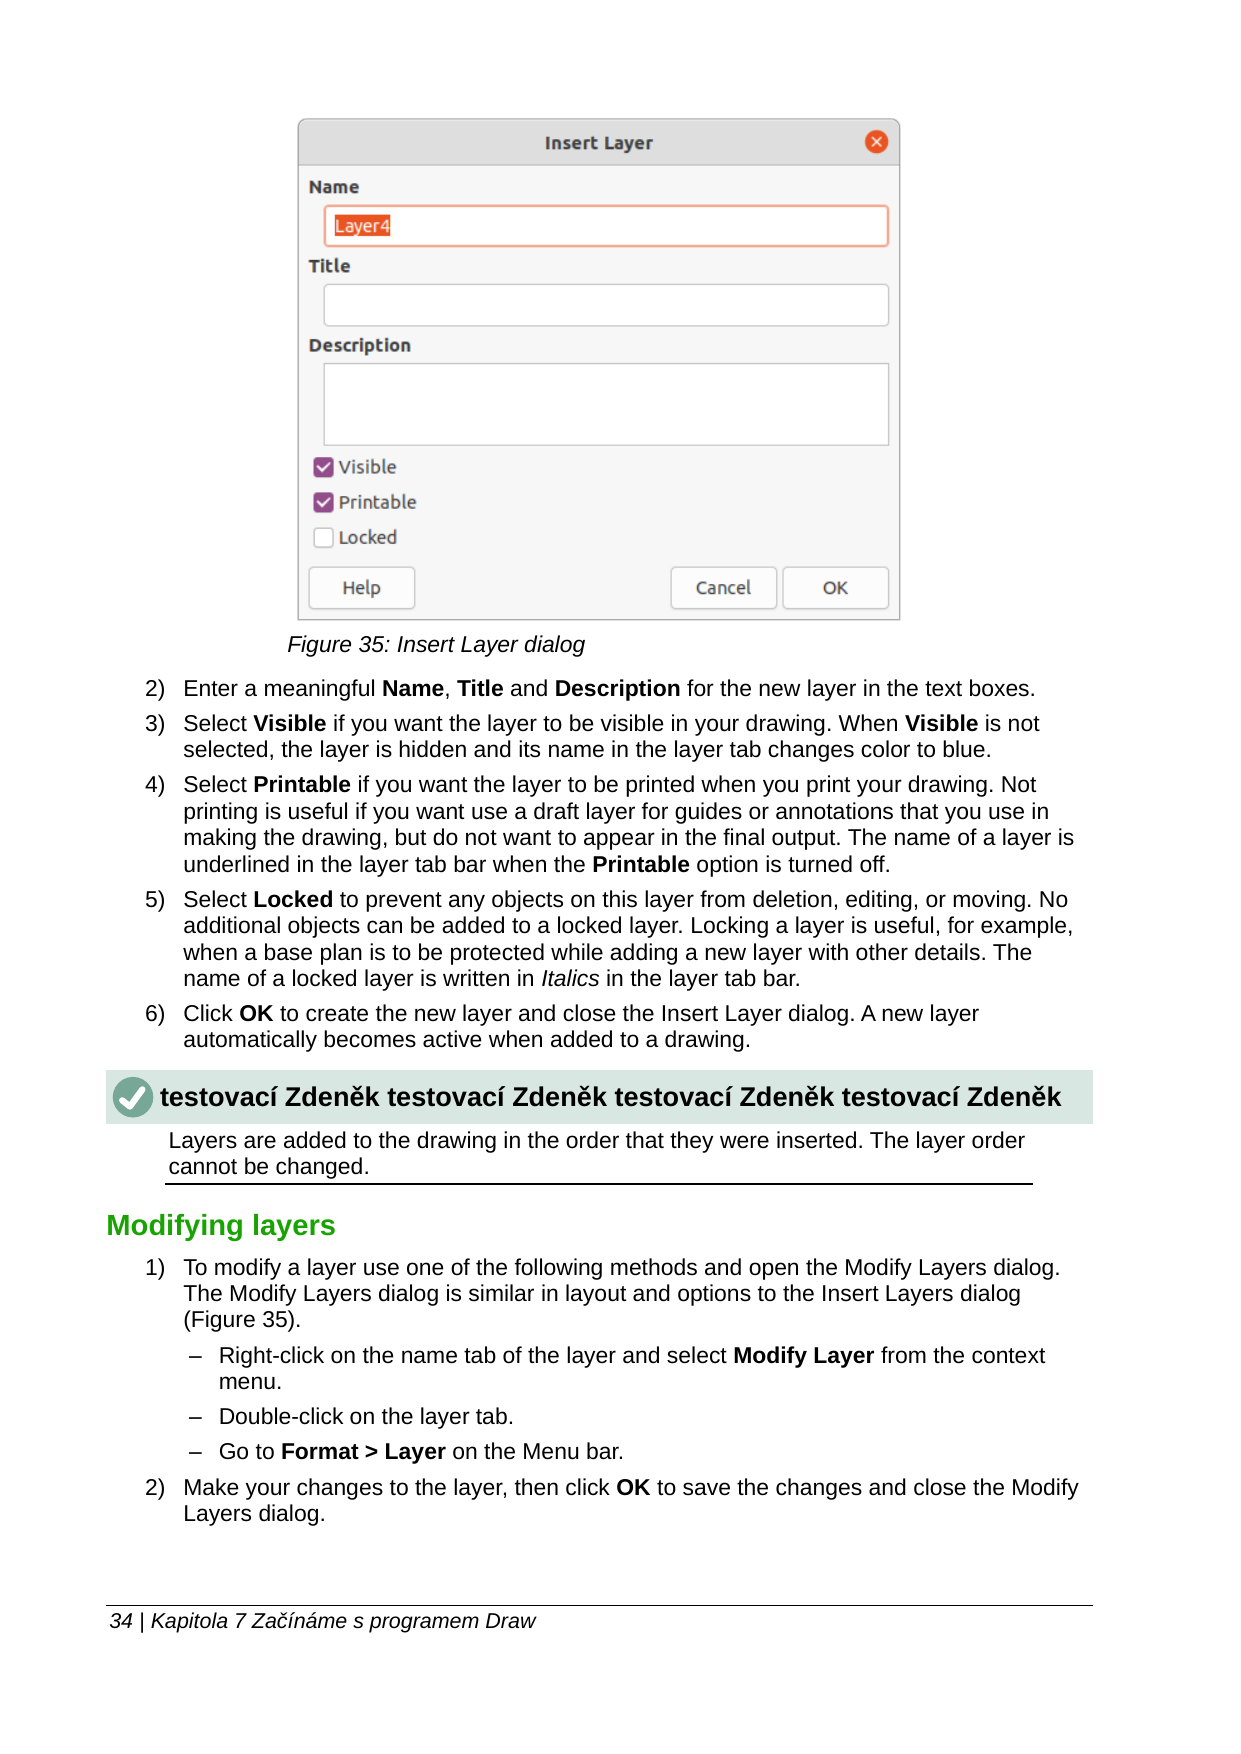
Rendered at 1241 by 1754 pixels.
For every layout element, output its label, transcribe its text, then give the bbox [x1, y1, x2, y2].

list Click OK to create the new layer and close the Insert Layer dialog. A new layer automatically becomes active when added to a drawing. [165, 1000, 1093, 1053]
subtitle Modifying layers [106, 1208, 1093, 1242]
list Enter a meaningful Name, Title and Description for the new layer in the text boxes. [165, 675, 1093, 701]
text Layers are added to the drawing in the order that they were inserted. The layer order cannot be changed. [165, 1124, 1033, 1183]
text Figure 35: Insert Layer dialog [287, 632, 912, 658]
list Go to Format > Layer on the Menu bar. [189, 1438, 1093, 1465]
list Select Printable if you want the layer to be printed when you print your drawing. Not printing is useful if you want use a draft layer for guides or annotations that you use in making the drawing, but do not want to appear in the final output. The name of a layer is underlined in the layer tab bar when the Printable option is turned off. [165, 771, 1093, 877]
list Right-click on the name tab of the layer and select Modify Layer from the context menu. [189, 1342, 1093, 1394]
subtitle testovací Zdeněk testovací Zdeněk testovací Zdeněk testovací Zdeněk [106, 1070, 1093, 1124]
list To modify a layer use one of the following methods and open the Modify Layers dialog. The Modify Layers dialog is similar in layout and options to the Insert Layers dialog (Figure 35). [165, 1254, 1093, 1333]
list Select Visible if you want the layer to be visible in your drawing. When Visible is not selected, the layer is hidden and its name in the layer tab changes color to blue. [165, 710, 1093, 763]
list Make your changes to the layer, then click OK to save the changes and close the Modify Layers dialog. [165, 1473, 1093, 1526]
list Double-click on the layer tab. [189, 1403, 1093, 1429]
picture [287, 118, 912, 632]
list Select Locked to prevent any objects on this layer from deletion, editing, or moving. No additional objects can be added to a locked layer. Locking a layer is useful, for example, when a base plan is to be protected while adding a new layer with other details. The name of a locked layer is written in Italics in the layer tab bar. [165, 886, 1093, 991]
